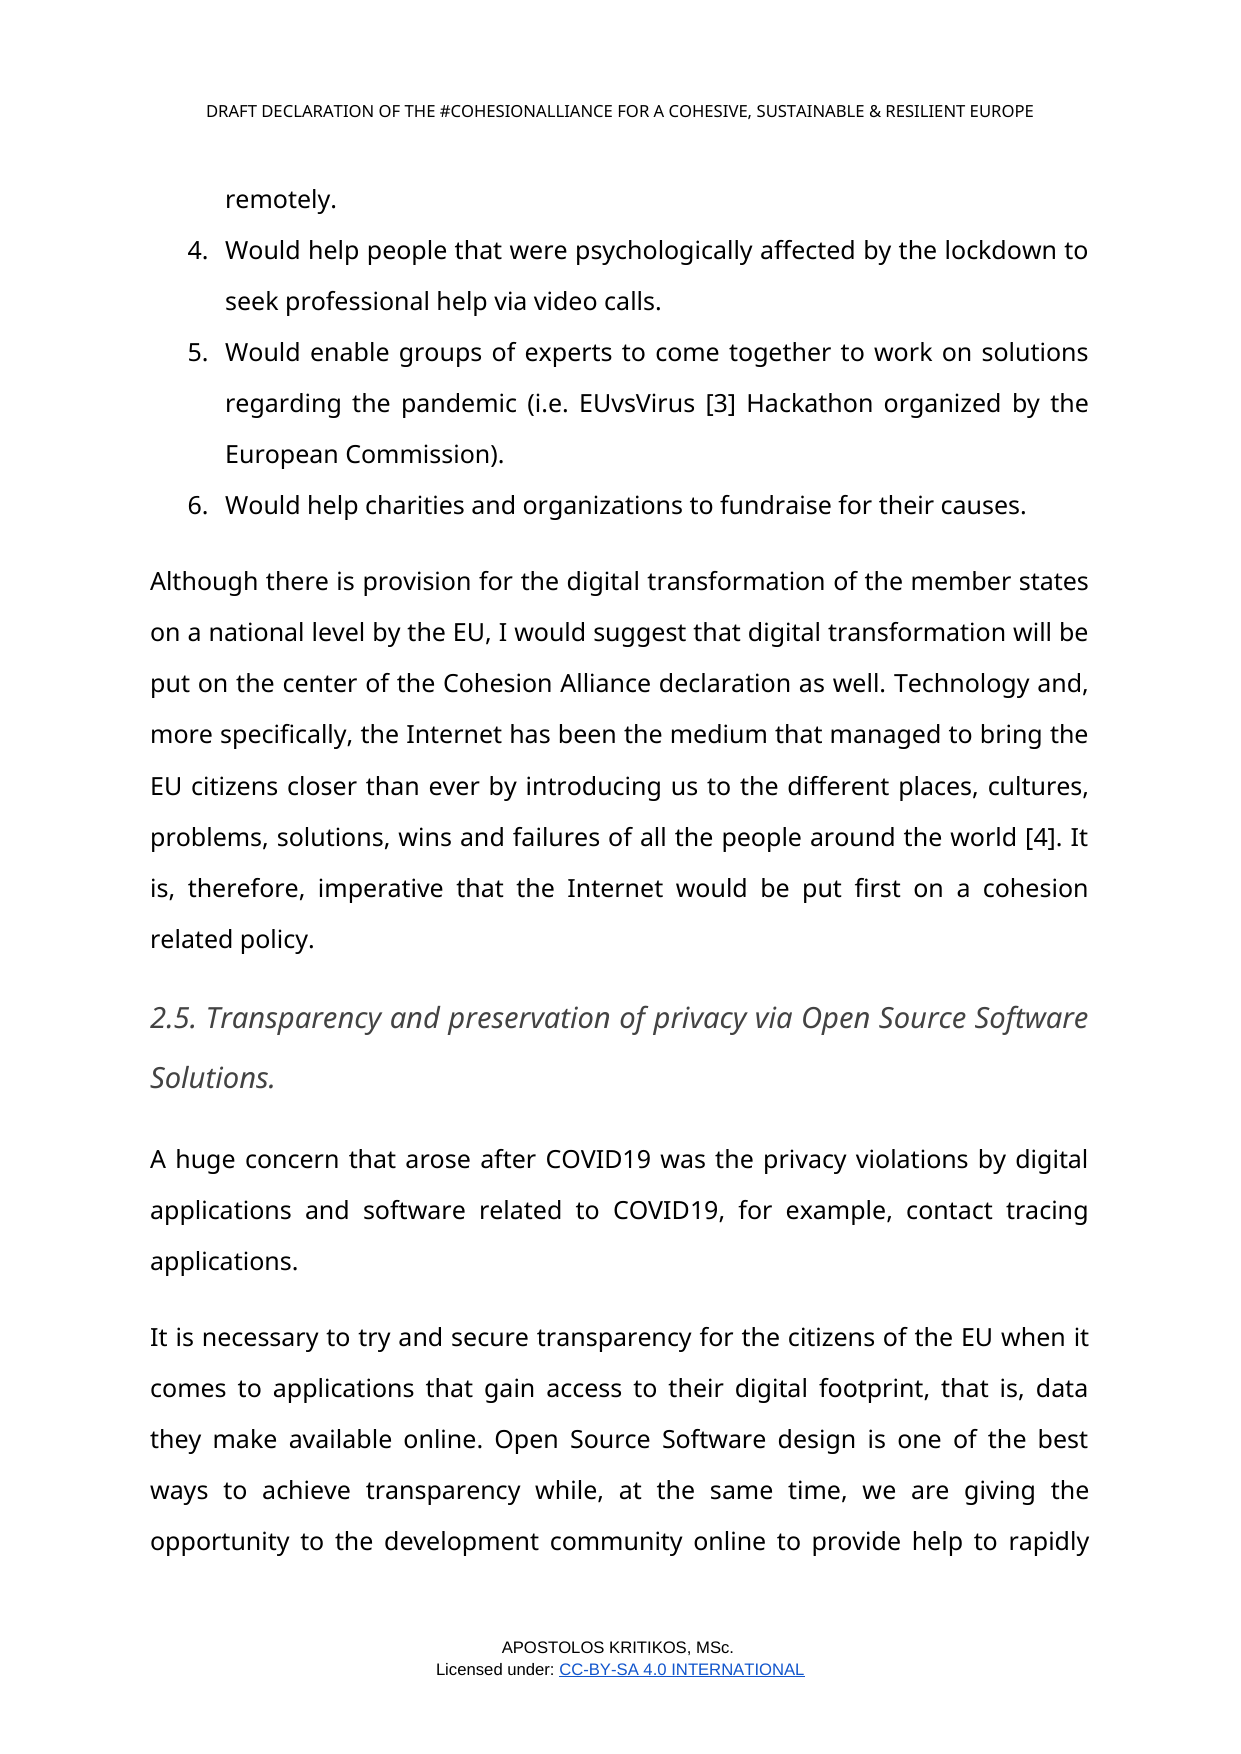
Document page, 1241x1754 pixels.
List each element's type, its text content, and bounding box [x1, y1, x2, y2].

list Would help people that were psychologically affected by the lockdown to seek professional help via video calls. [187, 233, 1090, 318]
list Would enable groups of experts to come together to work on solutions regarding the pandemic (i.e. EUvsVirus [3] Hackathon organized by the European Commission). [187, 335, 1090, 471]
text 2.5. Transparency and preservation of privacy via Open Source Software Solutions. [150, 997, 1090, 1097]
list remotely. [187, 182, 1090, 216]
list Would help charities and organizations to fundraise for their causes. [187, 488, 1090, 522]
text A huge concern that arose after COVID19 was the privacy violations by digital applications and software related to COVID19, for example, contact tracing applications. [150, 1141, 1090, 1277]
text Although there is provision for the digital transformation of the member states on a national level by the EU, I would suggest that digital transformation will be put on the center of the Cohesion Alliance declaration as well. Technology and, more specifically, the Internet has been the medium that managed to bring the EU citizens closer than ever by introducing us to the different places, cultures, problems, solutions, wins and failures of all the people around the world [4]. It is, therefore, imperative that the Internet would be put first on a cohesion related policy. [150, 564, 1090, 955]
text It is necessary to try and secure transparency for the citizens of the EU when it comes to applications that gain access to their digital footprint, that is, data they make available online. Open Source Software design is one of the best ways to achieve transparency while, at the same time, we are giving the opportunity to the development community online to provide help to rapidly [150, 1319, 1090, 1558]
